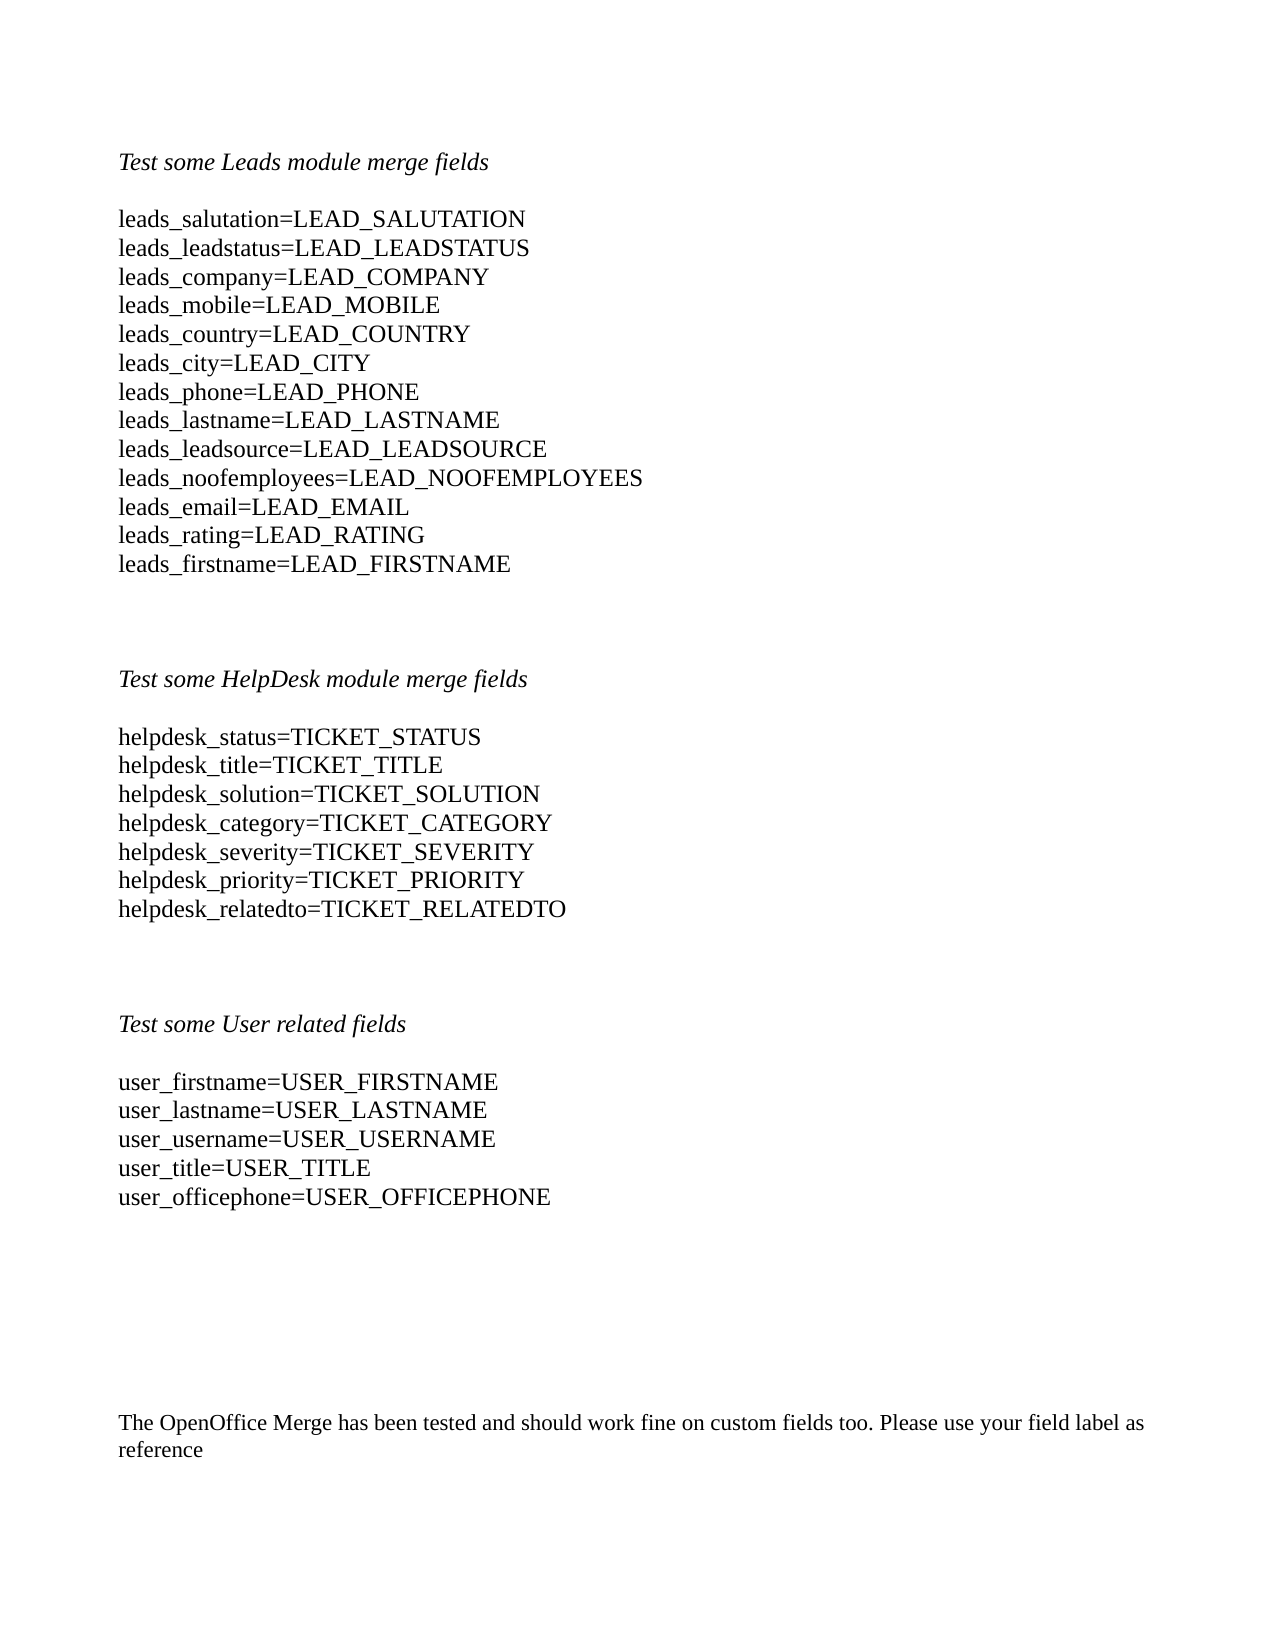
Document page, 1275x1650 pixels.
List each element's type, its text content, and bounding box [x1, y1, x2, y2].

text leads_phone=LEAD_PHONE [118, 377, 1157, 406]
text helpdesk_severity=TICKET_SEVERITY [118, 837, 1157, 866]
text leads_rating=LEAD_RATING [118, 521, 1157, 549]
text helpdesk_relatedto=TICKET_RELATEDTO [118, 894, 1157, 923]
text leads_country=LEAD_COUNTRY [118, 319, 1157, 348]
text user_title=USER_TITLE [118, 1153, 1157, 1182]
text Test some User related fields [118, 1009, 1157, 1038]
text helpdesk_priority=TICKET_PRIORITY [118, 866, 1157, 894]
text leads_noofemployees=LEAD_NOOFEMPLOYEES [118, 463, 1157, 492]
text Test some Leads module merge fields [118, 147, 1157, 176]
text helpdesk_status=TICKET_STATUS [118, 722, 1157, 751]
text leads_lastname=LEAD_LASTNAME [118, 406, 1157, 434]
text The OpenOffice Merge has been tested and should work fine on custom fields too. Please use your field label as reference [118, 1409, 1157, 1462]
text helpdesk_title=TICKET_TITLE [118, 751, 1157, 779]
text leads_firstname=LEAD_FIRSTNAME [118, 549, 1157, 578]
text user_lastname=USER_LASTNAME [118, 1096, 1157, 1124]
text leads_salutation=LEAD_SALUTATION [118, 204, 1157, 233]
text leads_mobile=LEAD_MOBILE [118, 291, 1157, 319]
text user_officephone=USER_OFFICEPHONE [118, 1182, 1157, 1211]
text leads_leadsource=LEAD_LEADSOURCE [118, 434, 1157, 463]
text leads_company=LEAD_COMPANY [118, 262, 1157, 291]
text leads_leadstatus=LEAD_LEADSTATUS [118, 233, 1157, 262]
text user_firstname=USER_FIRSTNAME [118, 1067, 1157, 1096]
text Test some HelpDesk module merge fields [118, 664, 1157, 693]
text leads_city=LEAD_CITY [118, 348, 1157, 377]
text user_username=USER_USERNAME [118, 1124, 1157, 1153]
text helpdesk_solution=TICKET_SOLUTION [118, 779, 1157, 808]
text leads_email=LEAD_EMAIL [118, 492, 1157, 521]
text helpdesk_category=TICKET_CATEGORY [118, 808, 1157, 837]
